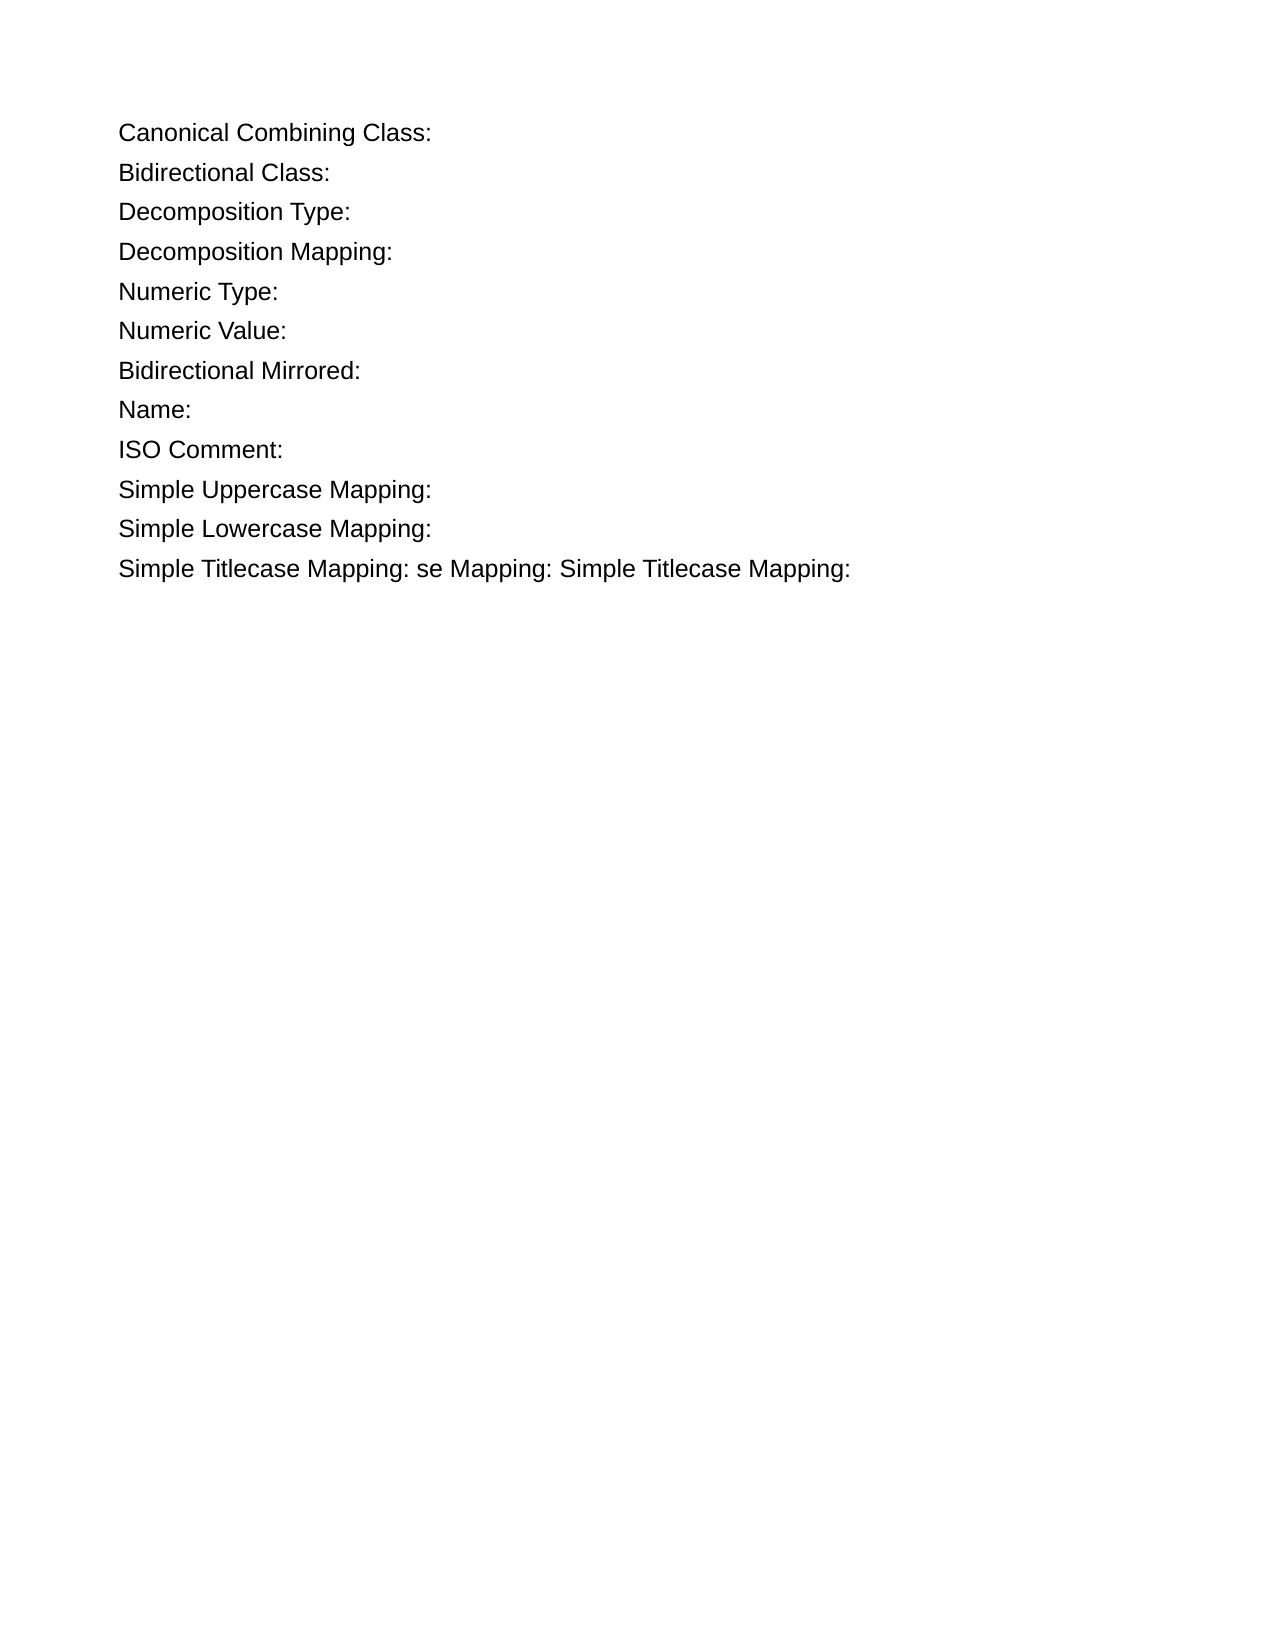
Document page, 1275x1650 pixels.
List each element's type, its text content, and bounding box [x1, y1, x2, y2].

text Simple Lowercase Mapping: [118, 514, 1157, 543]
text Decomposition Mapping: [118, 237, 1157, 266]
text Numeric Type: [118, 277, 1157, 305]
text Decomposition Type: [118, 197, 1157, 226]
text Numeric Value: [118, 316, 1157, 345]
text ISO Comment: [118, 435, 1157, 464]
text Bidirectional Mirrored: [118, 356, 1157, 384]
text Simple Titlecase Mapping: se Mapping: Simple Titlecase Mapping: [118, 554, 1157, 582]
text Canonical Combining Class: [118, 118, 1157, 147]
text Simple Uppercase Mapping: [118, 474, 1157, 503]
text Name: [118, 395, 1157, 424]
text Bidirectional Class: [118, 158, 1157, 186]
